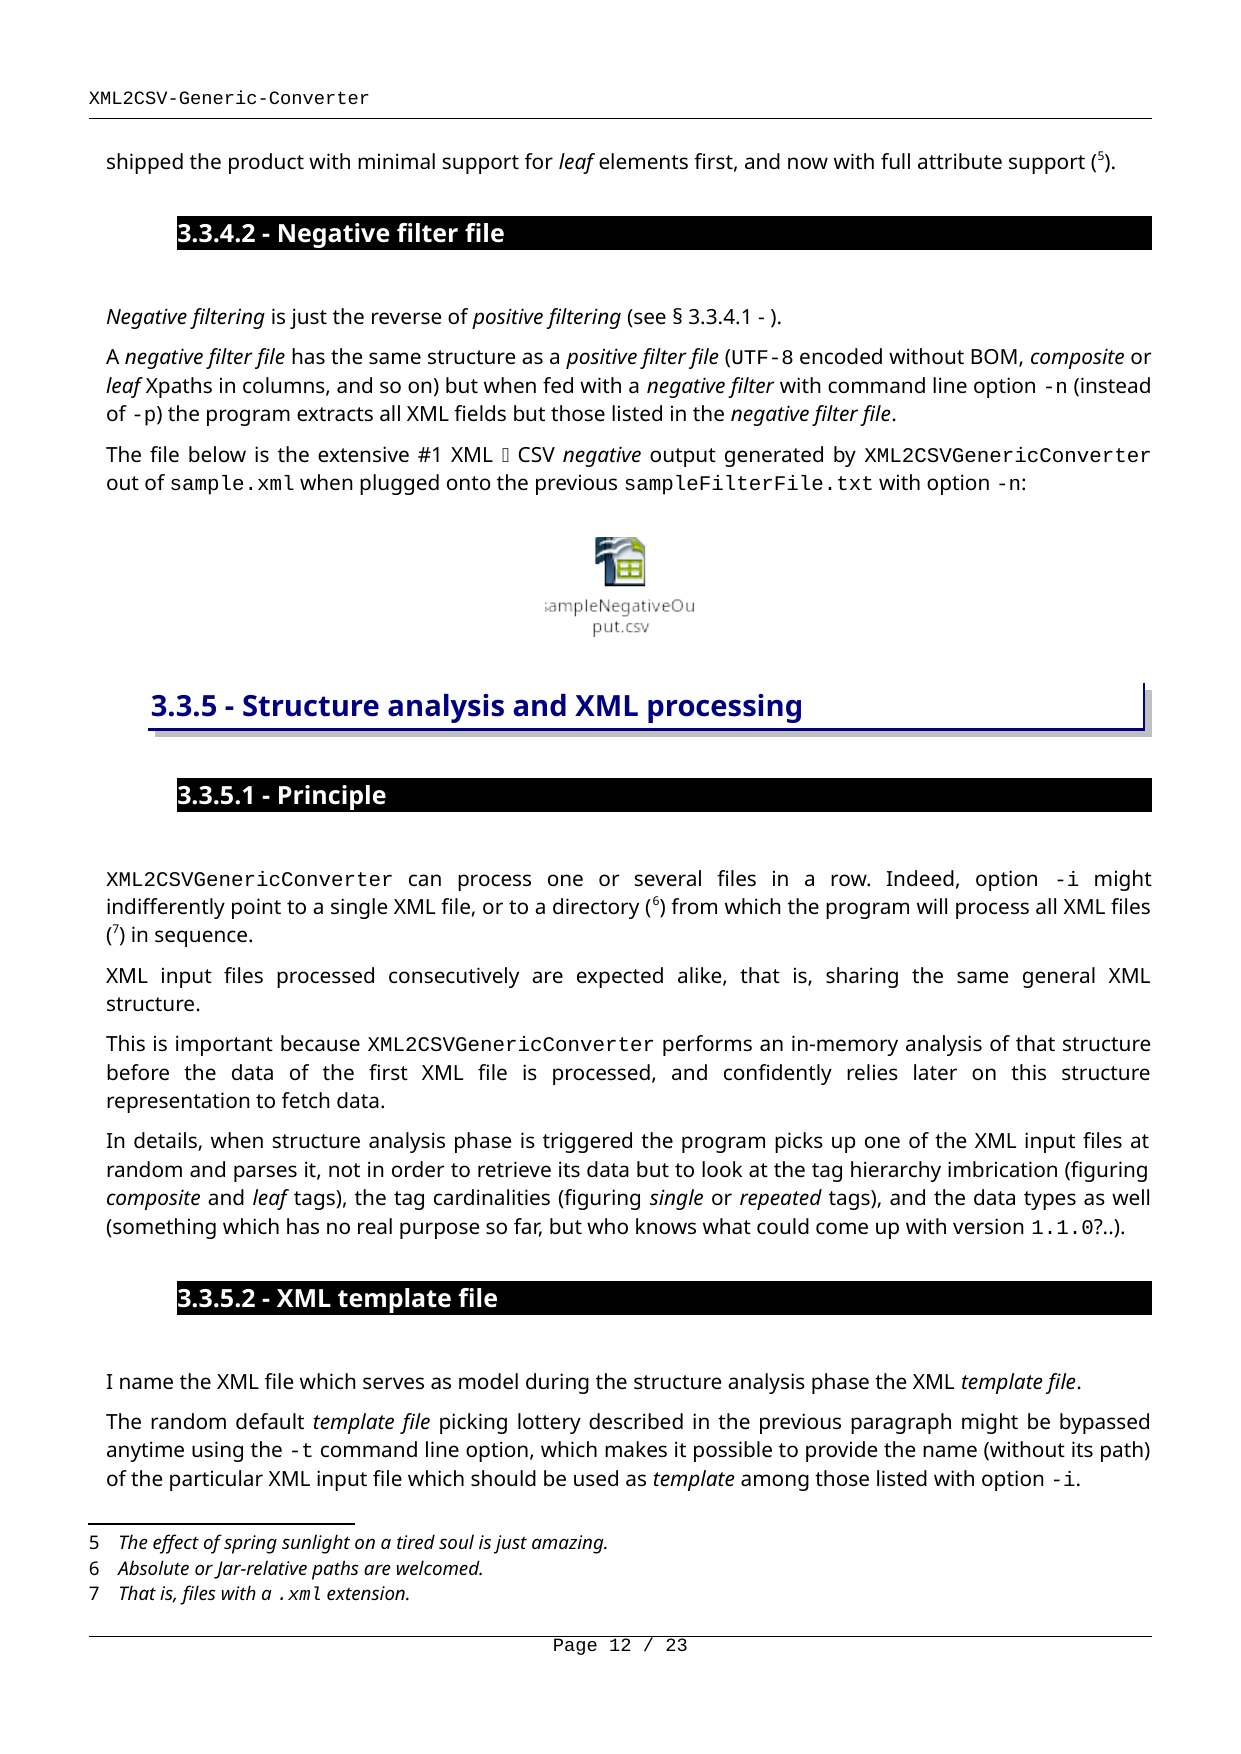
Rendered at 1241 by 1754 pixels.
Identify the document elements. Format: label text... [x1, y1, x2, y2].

text XML input files processed consecutively are expected alike, that is, sharing the same general XML structure. [106, 961, 1152, 1018]
subtitle Negative filter file [177, 216, 1152, 250]
subtitle Structure analysis and XML processing [148, 683, 1143, 728]
text The file below is the extensive #1 XML _ CSV negative output generated by XML2CSVGenericConverter out of sample.xml when plugged onto the previous sampleFilterFile.txt with option -n: [106, 440, 1152, 497]
text XML2CSVGenericConverter can process one or several files in a row. Indeed, option -i might indifferently point to a single XML file, or to a directory () from which the program will process all XML files () in sequence. [106, 864, 1152, 949]
subtitle Principle [177, 778, 1152, 812]
text The effect of spring sunlight on a tired soul is just amazing. [88, 1530, 1152, 1555]
text The random default template file picking lottery described in the previous paragraph might be bypassed anytime using the -t command line option, which makes it possible to provide the name (without its path) of the particular XML input file which should be used as template among those listed with option -i. [106, 1407, 1152, 1492]
text Absolute or Jar-relative paths are welcomed. [88, 1555, 1152, 1581]
text Negative filtering is just the reverse of positive filtering (see § 3.3.4.1 - ). [106, 302, 1152, 331]
subtitle XML template file [177, 1281, 1152, 1315]
text This is important because XML2CSVGenericConverter performs an in-memory analysis of that structure before the data of the first XML file is processed, and confidently relies later on this structure representation to fetch data. [106, 1029, 1152, 1115]
text I name the XML file which serves as model during the structure analysis phase the XML template file. [106, 1367, 1152, 1395]
text A negative filter file has the same structure as a positive filter file (UTF-8 encoded without BOM, composite or leaf Xpaths in columns, and so on) but when fed with a negative filter with command line option -n (instead of -p) the program extracts all XML fields but those listed in the negative filter file. [106, 342, 1152, 428]
text shipped the product with minimal support for leaf elements first, and now with full attribute support (). [106, 147, 1152, 176]
text In details, when structure analysis phase is triggered the program picks up one of the XML input files at random and parses it, not in order to retrieve its data but to look at the tag hierarchy imbrication (figuring composite and leaf tags), the tag cardinalities (figuring single or repeated tags), and the data types as well (something which has no real purpose so far, but who knows what could come up with version 1.1.0?..). [106, 1127, 1152, 1241]
text That is, files with a .xml extension. [88, 1581, 1152, 1606]
